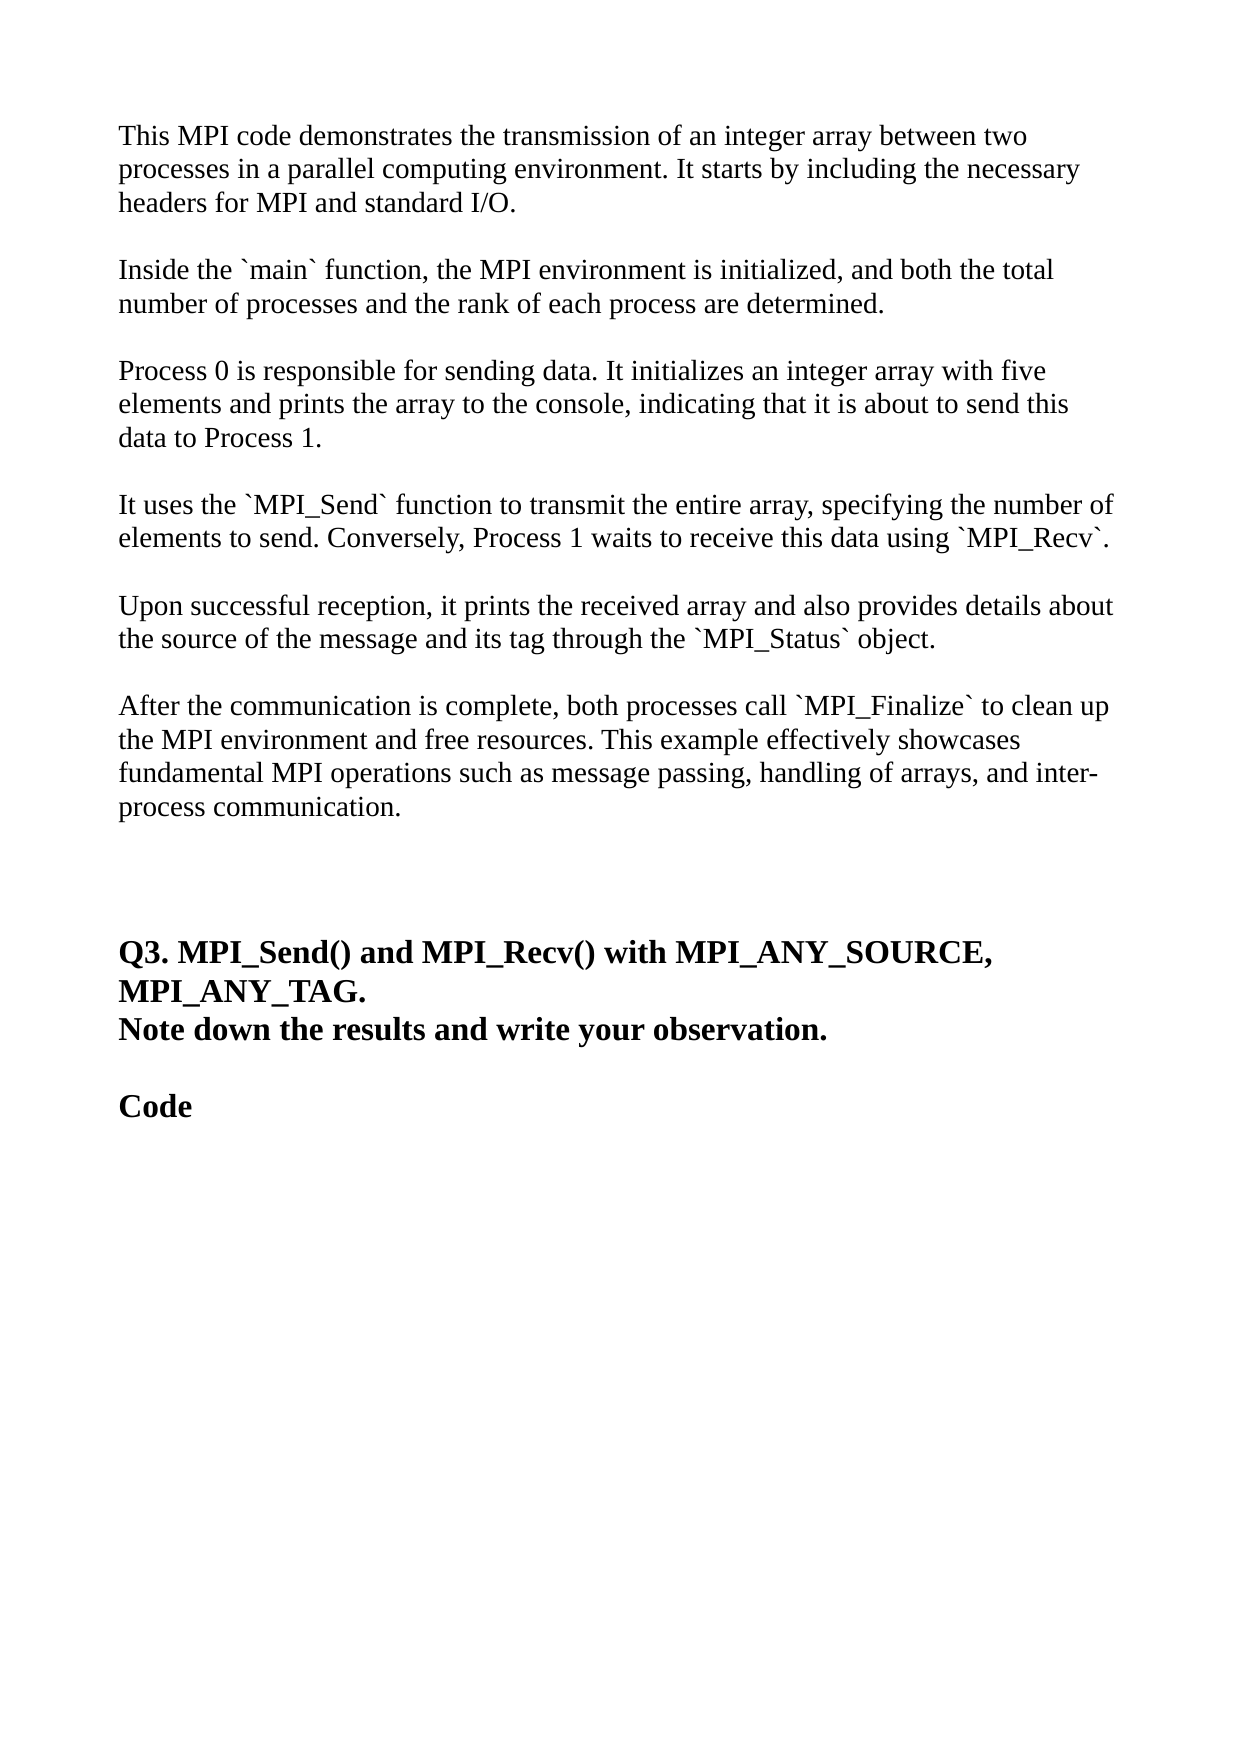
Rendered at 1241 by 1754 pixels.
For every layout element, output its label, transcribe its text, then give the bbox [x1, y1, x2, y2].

text Code [118, 1086, 1122, 1124]
text Note down the results and write your observation. [118, 1009, 1122, 1048]
text This MPI code demonstrates the transmission of an integer array between two processes in a parallel computing environment. It starts by including the necessary headers for MPI and standard I/O. [118, 118, 1122, 219]
text After the communication is complete, both processes call `MPI_Finalize` to clean up the MPI environment and free resources. This example effectively showcases fundamental MPI operations such as message passing, handling of arrays, and inter-process communication. [118, 688, 1122, 822]
text Inside the `main` function, the MPI environment is initialized, and both the total number of processes and the rank of each process are determined. [118, 252, 1122, 319]
text Process 0 is responsible for sending data. It initializes an integer array with five elements and prints the array to the console, indicating that it is about to send this data to Process 1. [118, 353, 1122, 453]
text It uses the `MPI_Send` function to transmit the entire array, specifying the number of elements to send. Conversely, Process 1 waits to receive this data using `MPI_Recv`. [118, 487, 1122, 554]
text Upon successful reception, it prints the received array and also provides details about the source of the message and its tag through the `MPI_Status` object. [118, 588, 1122, 655]
text Q3. MPI_Send() and MPI_Recv() with MPI_ANY_SOURCE, MPI_ANY_TAG. [118, 933, 1122, 1009]
